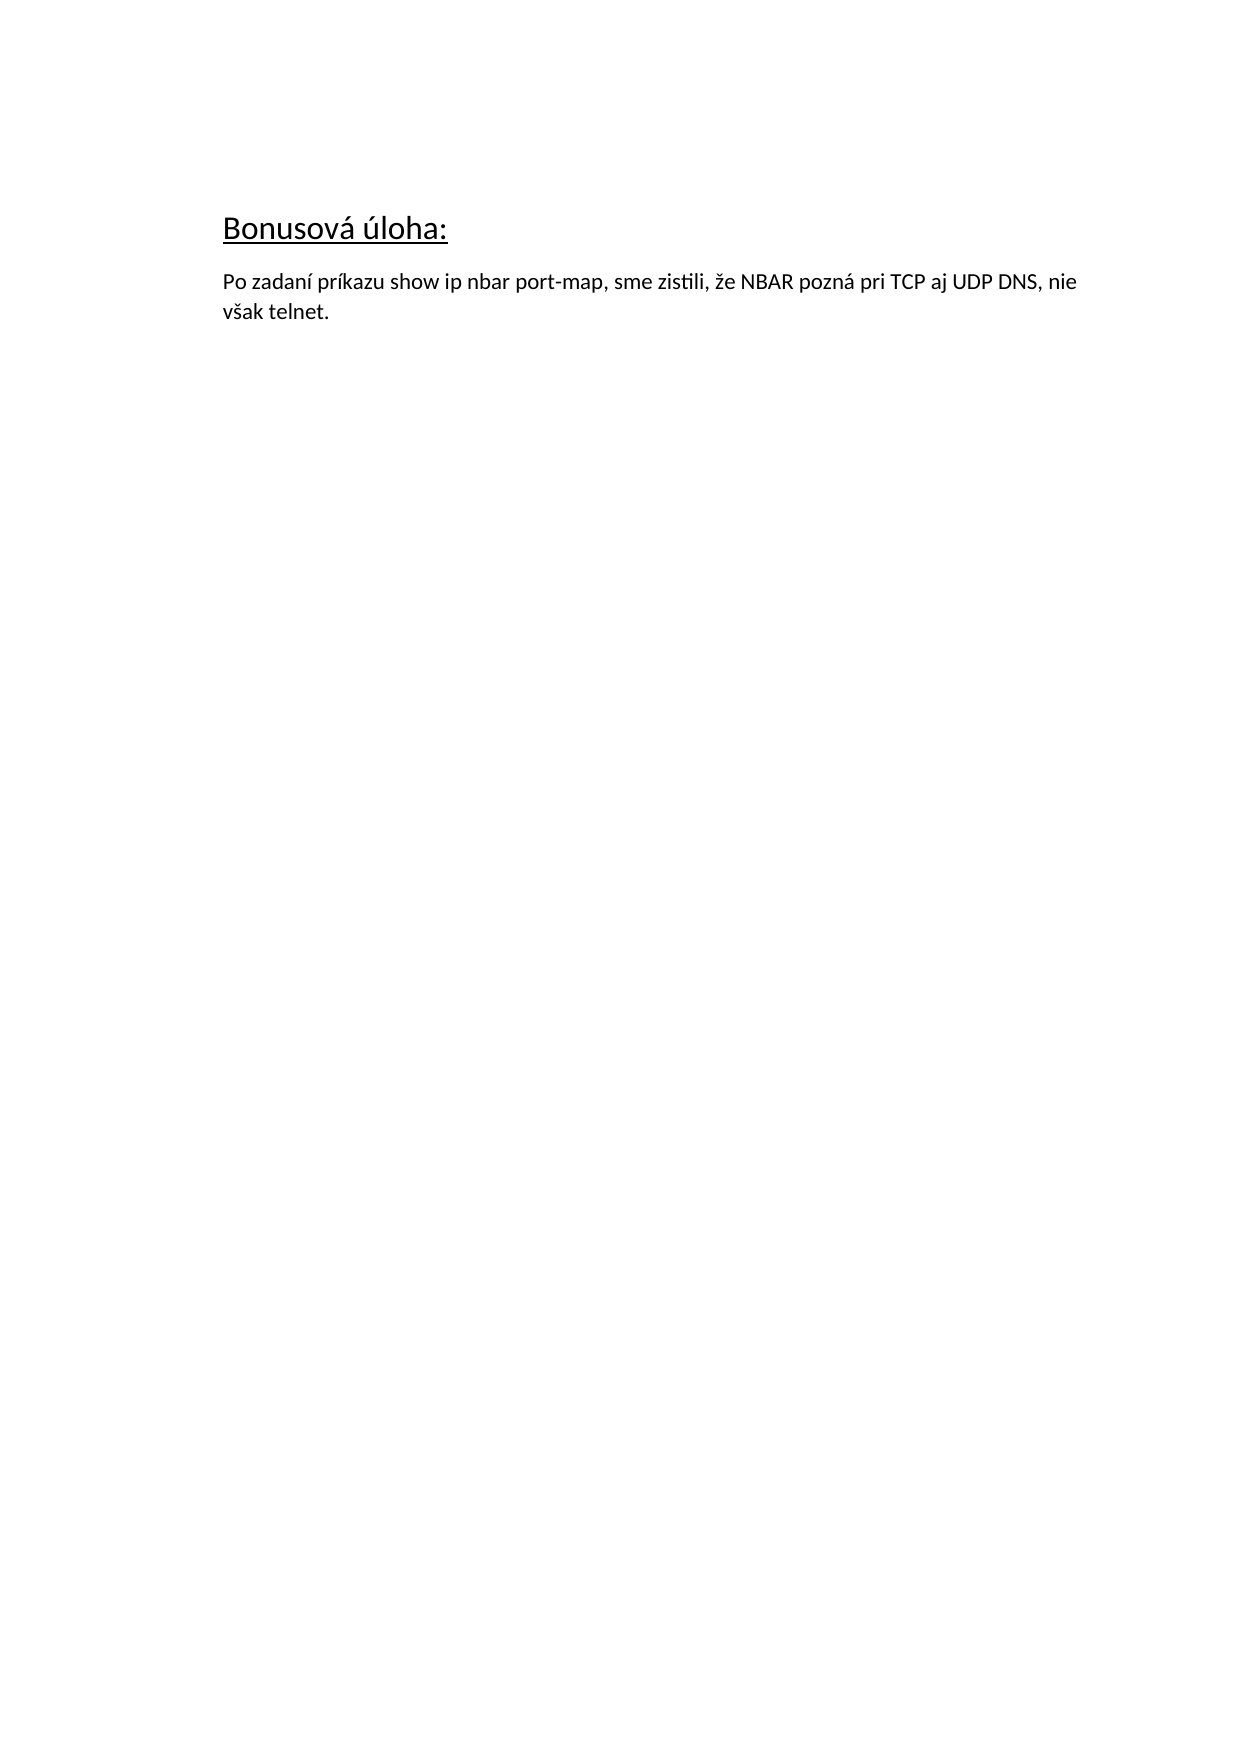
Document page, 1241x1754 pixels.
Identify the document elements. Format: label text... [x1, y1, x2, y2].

text Bonusová úloha: [223, 207, 1093, 248]
text Po zadaní príkazu show ip nbar port-map, sme zistili, že NBAR pozná pri TCP aj UDP DNS, nie však telnet. [223, 267, 1093, 325]
